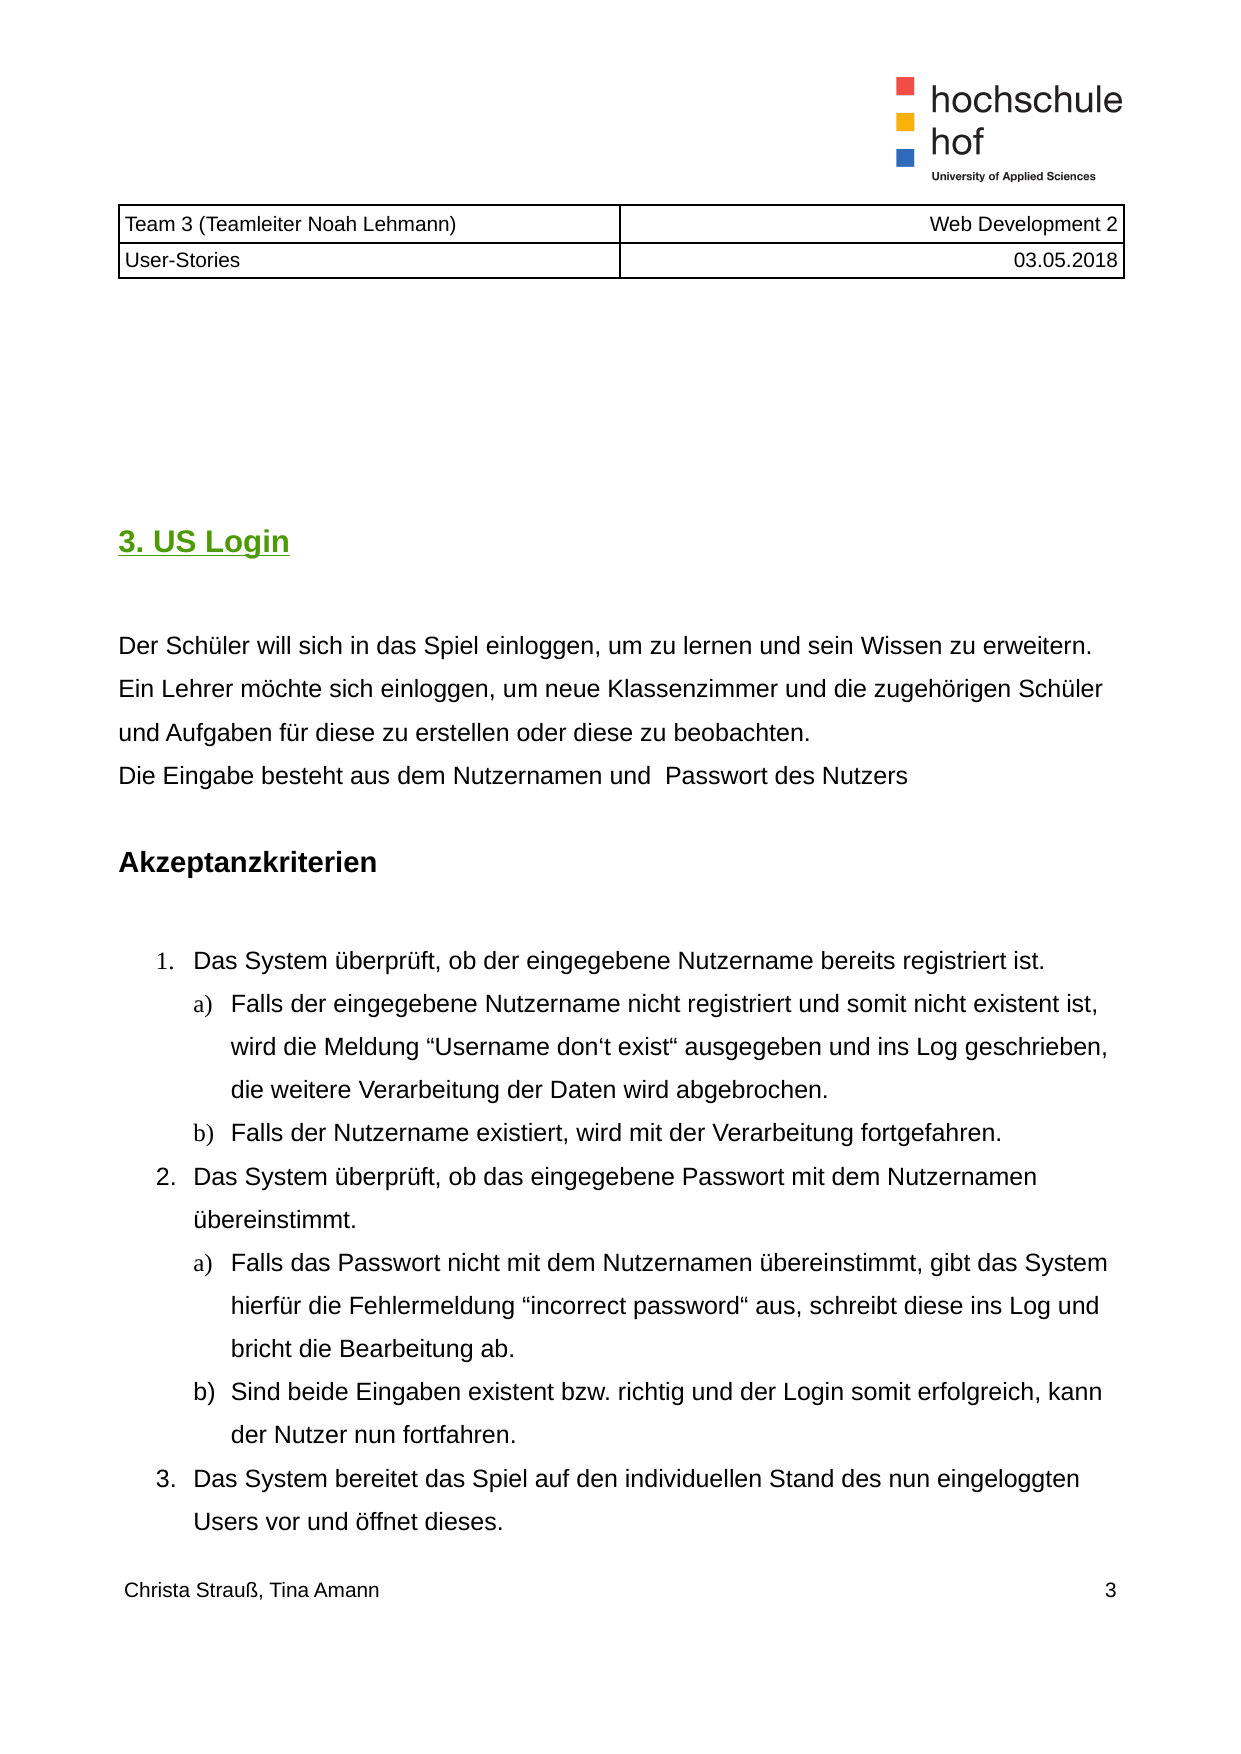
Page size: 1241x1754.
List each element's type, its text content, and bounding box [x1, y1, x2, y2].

text 3. US Login [118, 523, 1122, 559]
text Der Schüler will sich in das Spiel einloggen, um zu lernen und sein Wissen zu erweitern. Ein Lehrer möchte sich einloggen, um neue Klassenzimmer und die zugehörigen Schüler und Aufgaben für diese zu erstellen oder diese zu beobachten. [118, 631, 1122, 746]
list Falls der Nutzername existiert, wird mit der Verarbeitung fortgefahren. [193, 1118, 1122, 1147]
text Die Eingabe besteht aus dem Nutzernamen und Passwort des Nutzers [118, 761, 1122, 789]
text Akzeptanzkriterien [118, 845, 1122, 878]
list Das System bereitet das Spiel auf den individuellen Stand des nun eingeloggten Users vor und öffnet dieses. [156, 1463, 1122, 1535]
list Das System überprüft, ob das eingegebene Passwort mit dem Nutzernamen übereinstimmt. [156, 1162, 1122, 1233]
list Sind beide Eingaben existent bzw. richtig und der Login somit erfolgreich, kann der Nutzer nun fortfahren. [193, 1377, 1122, 1449]
list Falls das Passwort nicht mit dem Nutzernamen übereinstimmt, gibt das System hierfür die Fehlermeldung “incorrect password“ aus, schreibt diese ins Log und bricht die Bearbeitung ab. [193, 1248, 1122, 1363]
picture [896, 77, 1122, 182]
list Das System überprüft, ob der eingegebene Nutzername bereits registriert ist. [156, 946, 1122, 974]
list Falls der eingegebene Nutzername nicht registriert und somit nicht existent ist, wird die Meldung “Username don‘t exist“ ausgegeben und ins Log geschrieben, die weitere Verarbeitung der Daten wird abgebrochen. [193, 989, 1122, 1104]
